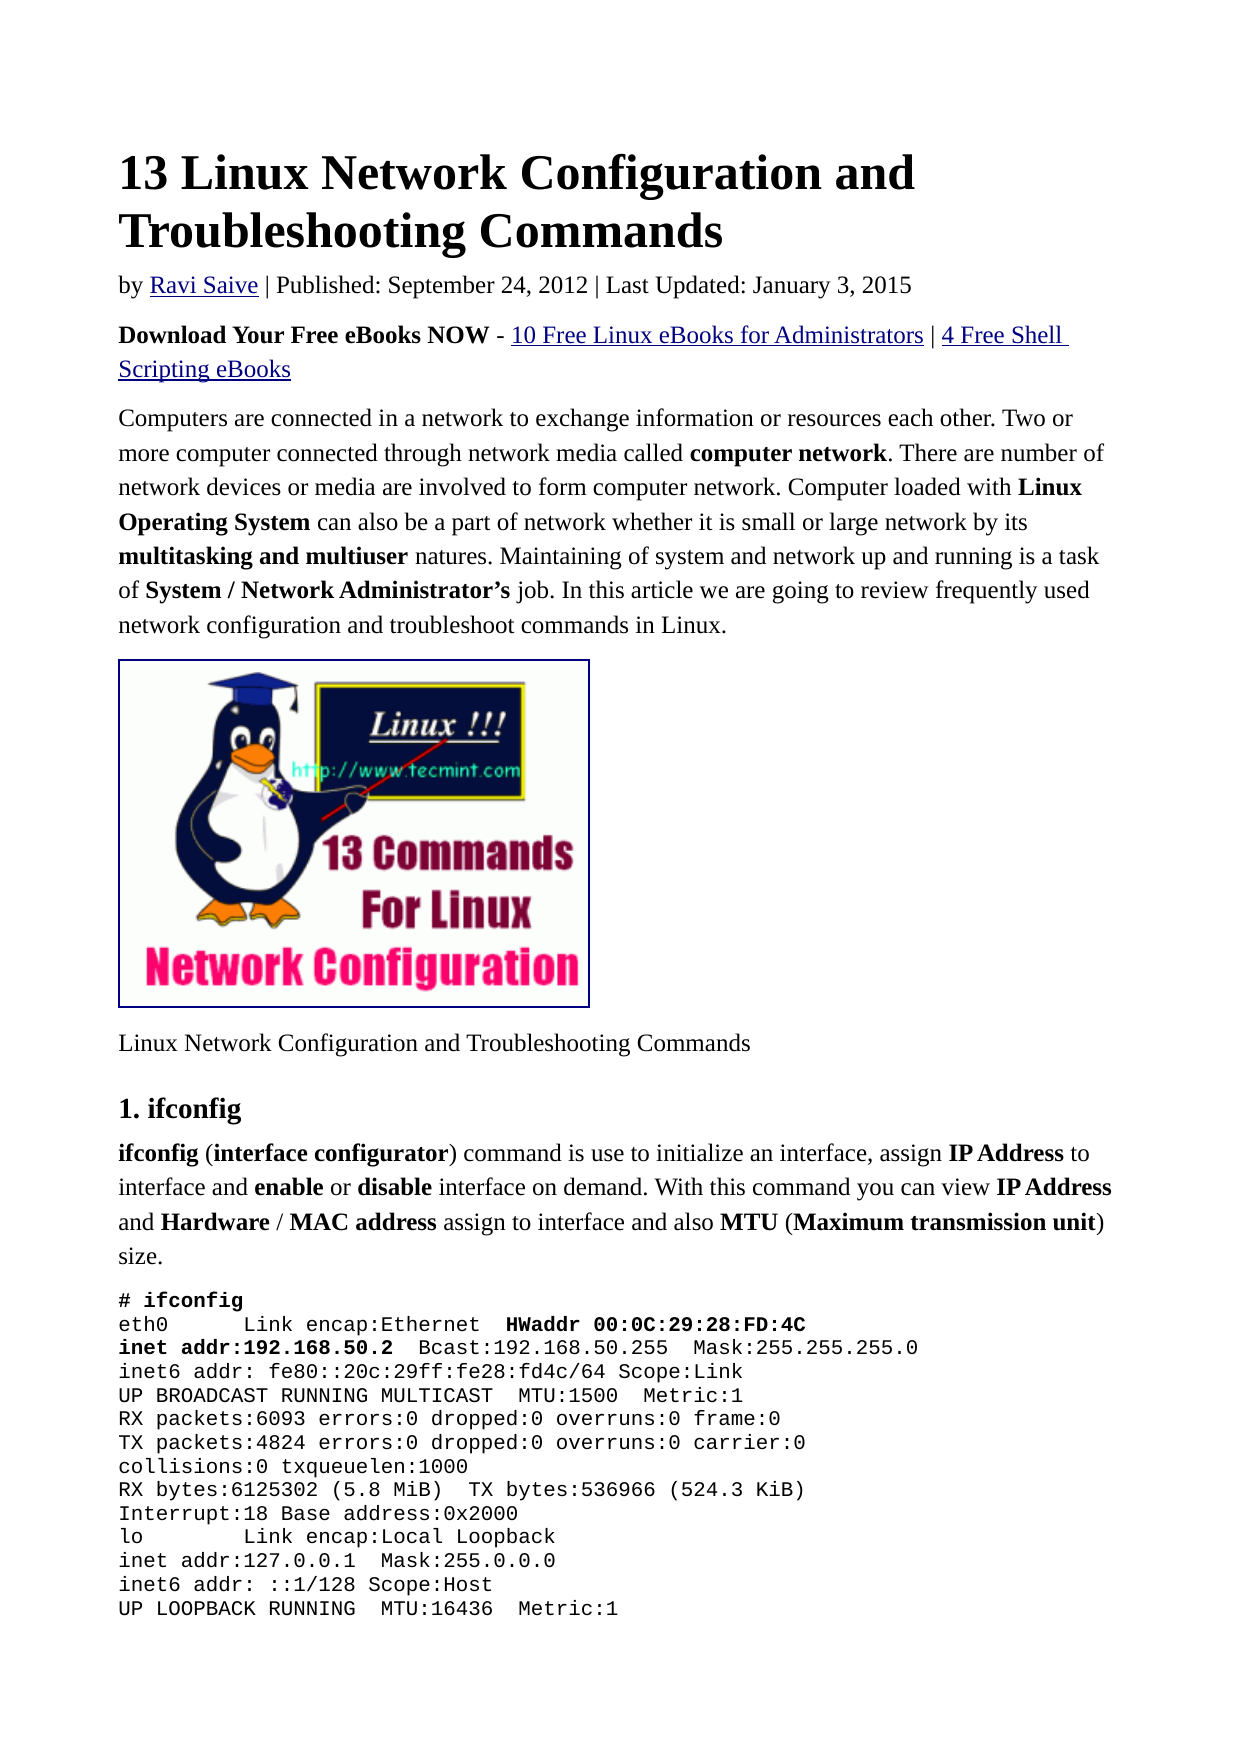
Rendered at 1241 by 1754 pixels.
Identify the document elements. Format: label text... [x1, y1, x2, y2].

text Computers are connected in a network to exchange information or resources each other. Two or more computer connected through network media called computer network. There are number of network devices or media are involved to form computer network. Computer loaded with Linux Operating System can also be a part of network whether it is small or large network by its multitasking and multiuser natures. Maintaining of system and network up and running is a task of System / Network Administrator’s job. In this article we are going to review frequently used network configuration and troubleshoot commands in Linux. [118, 403, 1122, 639]
text lo Link encap:Local Loopback [118, 1527, 1122, 1550]
text collisions:0 txqueuelen:1000 [118, 1456, 1122, 1479]
text inet addr:127.0.0.1 Mask:255.0.0.0 [118, 1550, 1122, 1574]
text ifconfig (interface configurator) command is use to initialize an interface, assign IP Address to interface and enable or disable interface on demand. With this command you can view IP Address and Hardware / MAC address assign to interface and also MTU (Maximum transmission unit) size. [118, 1138, 1122, 1270]
text inet6 addr: fe80::20c:29ff:fe28:fd4c/64 Scope:Link [118, 1361, 1122, 1385]
text Download Your Free eBooks NOW - 10 Free Linux eBooks for Administrators | 4 Free Shell Scripting eBooks [118, 320, 1122, 383]
text UP LOOPBACK RUNNING MTU:16436 Metric:1 [118, 1597, 1122, 1621]
text RX packets:6093 errors:0 dropped:0 overruns:0 frame:0 [118, 1408, 1122, 1432]
text eth0 Link encap:Ethernet HWaddr 00:0C:29:28:FD:4C [118, 1314, 1122, 1337]
text Linux Network Configuration and Troubleshooting Commands [118, 1028, 1122, 1057]
text RX bytes:6125302 (5.8 MiB) TX bytes:536966 (524.3 KiB) [118, 1479, 1122, 1503]
text inet6 addr: ::1/128 Scope:Host [118, 1574, 1122, 1597]
text UP BROADCAST RUNNING MULTICAST MTU:1500 Metric:1 [118, 1385, 1122, 1408]
picture [120, 661, 588, 1006]
text # ifconfig [118, 1290, 1122, 1314]
text TX packets:4824 errors:0 dropped:0 overruns:0 carrier:0 [118, 1432, 1122, 1456]
text Interrupt:18 Base address:0x2000 [118, 1503, 1122, 1527]
text inet addr:192.168.50.2 Bcast:192.168.50.255 Mask:255.255.255.0 [118, 1337, 1122, 1361]
text by Ravi Saive | Published: September 24, 2012 | Last Updated: January 3, 2015 [118, 271, 1122, 299]
subtitle 1. ifconfig [118, 1092, 1122, 1125]
subtitle 13 Linux Network Configuration and Troubleshooting Commands [118, 143, 1122, 258]
